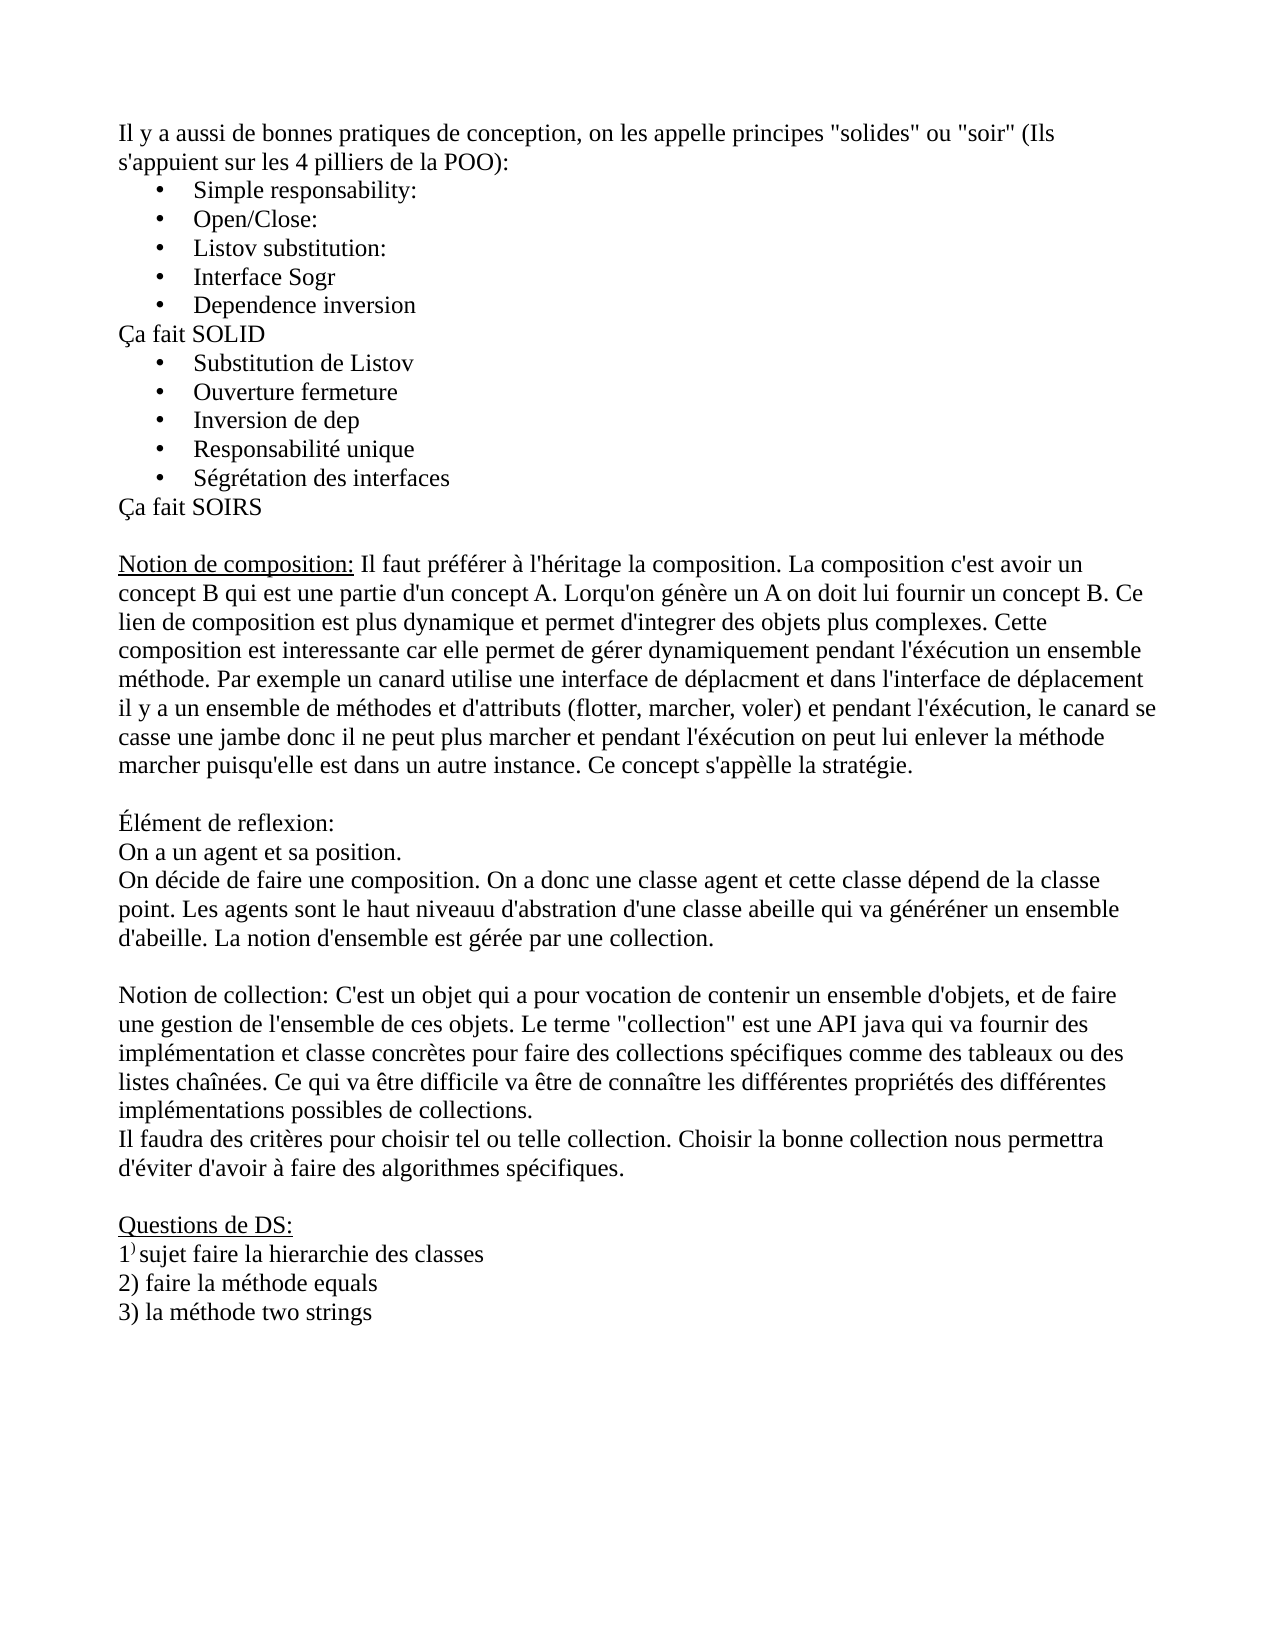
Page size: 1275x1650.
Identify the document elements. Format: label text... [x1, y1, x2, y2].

list Inversion de dep [156, 406, 1157, 434]
text 2) faire la méthode equals [118, 1268, 1157, 1297]
list Open/Close: [156, 204, 1157, 233]
text On a un agent et sa position. [118, 837, 1157, 866]
text Élément de reflexion: [118, 808, 1157, 837]
text Ça fait SOLID [118, 319, 1157, 348]
list Interface Sogr [156, 262, 1157, 291]
list Substitution de Listov [156, 348, 1157, 377]
text Questions de DS: [118, 1211, 1157, 1239]
list Ségrétation des interfaces [156, 463, 1157, 492]
list Listov substitution: [156, 233, 1157, 262]
list Simple responsability: [156, 176, 1157, 204]
text Il y a aussi de bonnes pratiques de conception, on les appelle principes "solides" ou "soir" (Ils s'appuient sur les 4 pilliers de la POO): [118, 118, 1157, 176]
text Notion de collection: C'est un objet qui a pour vocation de contenir un ensemble d'objets, et de faire une gestion de l'ensemble de ces objets. Le terme "collection" est une API java qui va fournir des implémentation et classe concrètes pour faire des collections spécifiques comme des tableaux ou des listes chaînées. Ce qui va être difficile va être de connaître les différentes propriétés des différentes implémentations possibles de collections. [118, 981, 1157, 1124]
list Responsabilité unique [156, 434, 1157, 463]
text Notion de composition: Il faut préférer à l'héritage la composition. La composition c'est avoir un concept B qui est une partie d'un concept A. Lorqu'on génère un A on doit lui fournir un concept B. Ce lien de composition est plus dynamique et permet d'integrer des objets plus complexes. Cette composition est interessante car elle permet de gérer dynamiquement pendant l'éxécution un ensemble méthode. Par exemple un canard utilise une interface de déplacment et dans l'interface de déplacement il y a un ensemble de méthodes et d'attributs (flotter, marcher, voler) et pendant l'éxécution, le canard se casse une jambe donc il ne peut plus marcher et pendant l'éxécution on peut lui enlever la méthode marcher puisqu'elle est dans un autre instance. Ce concept s'appèlle la stratégie. [118, 549, 1157, 779]
text Ça fait SOIRS [118, 492, 1157, 521]
text On décide de faire une composition. On a donc une classe agent et cette classe dépend de la classe point. Les agents sont le haut niveauu d'abstration d'une classe abeille qui va généréner un ensemble d'abeille. La notion d'ensemble est gérée par une collection. [118, 866, 1157, 952]
list Ouverture fermeture [156, 377, 1157, 406]
list Dependence inversion [156, 291, 1157, 319]
text 1) sujet faire la hierarchie des classes [118, 1239, 1157, 1268]
text Il faudra des critères pour choisir tel ou telle collection. Choisir la bonne collection nous permettra d'éviter d'avoir à faire des algorithmes spécifiques. [118, 1124, 1157, 1182]
text 3) la méthode two strings [118, 1297, 1157, 1326]
